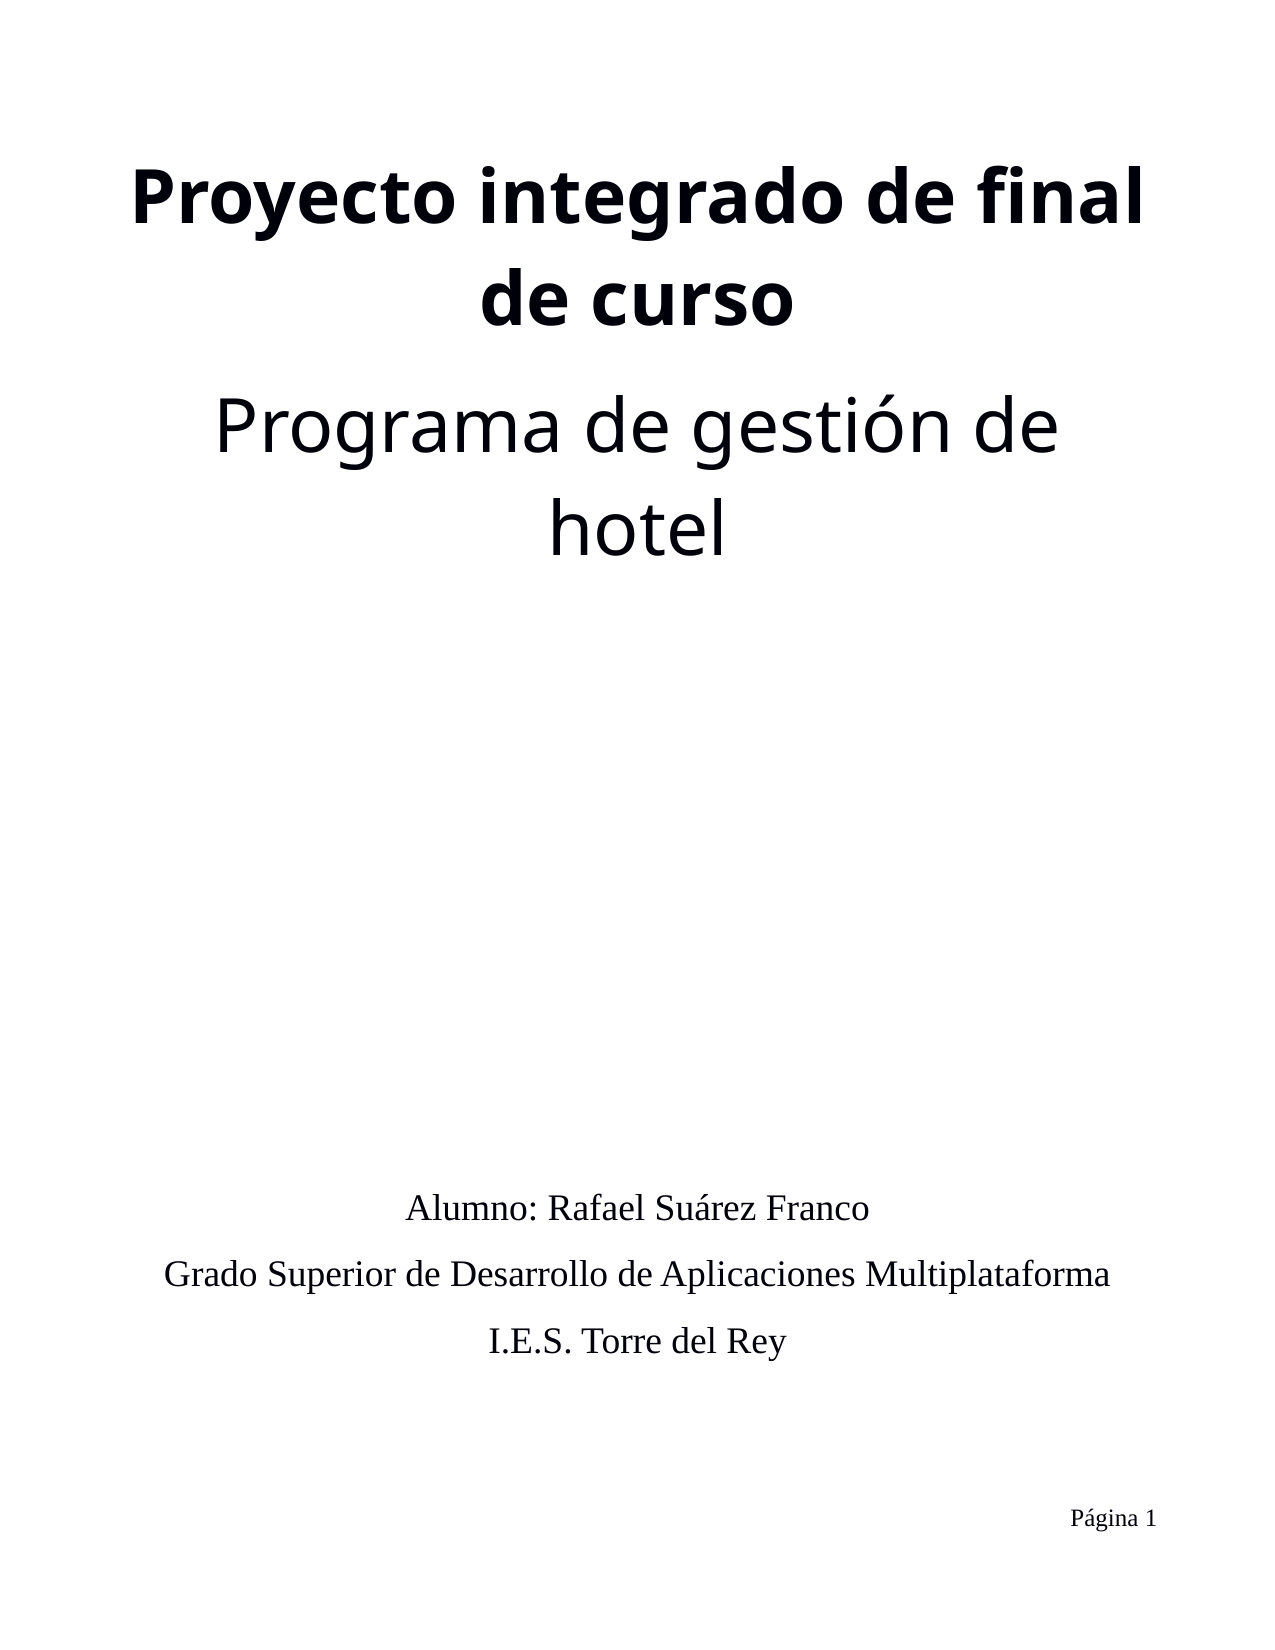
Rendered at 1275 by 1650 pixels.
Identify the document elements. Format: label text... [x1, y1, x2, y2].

subtitle Programa de gestión de hotel [118, 372, 1157, 577]
text Grado Superior de Desarrollo de Aplicaciones Multiplataforma [118, 1252, 1157, 1295]
text I.E.S. Torre del Rey [118, 1318, 1157, 1361]
text Alumno: Rafael Suárez Franco [118, 1186, 1157, 1229]
title Proyecto integrado de final de curso [118, 143, 1157, 347]
